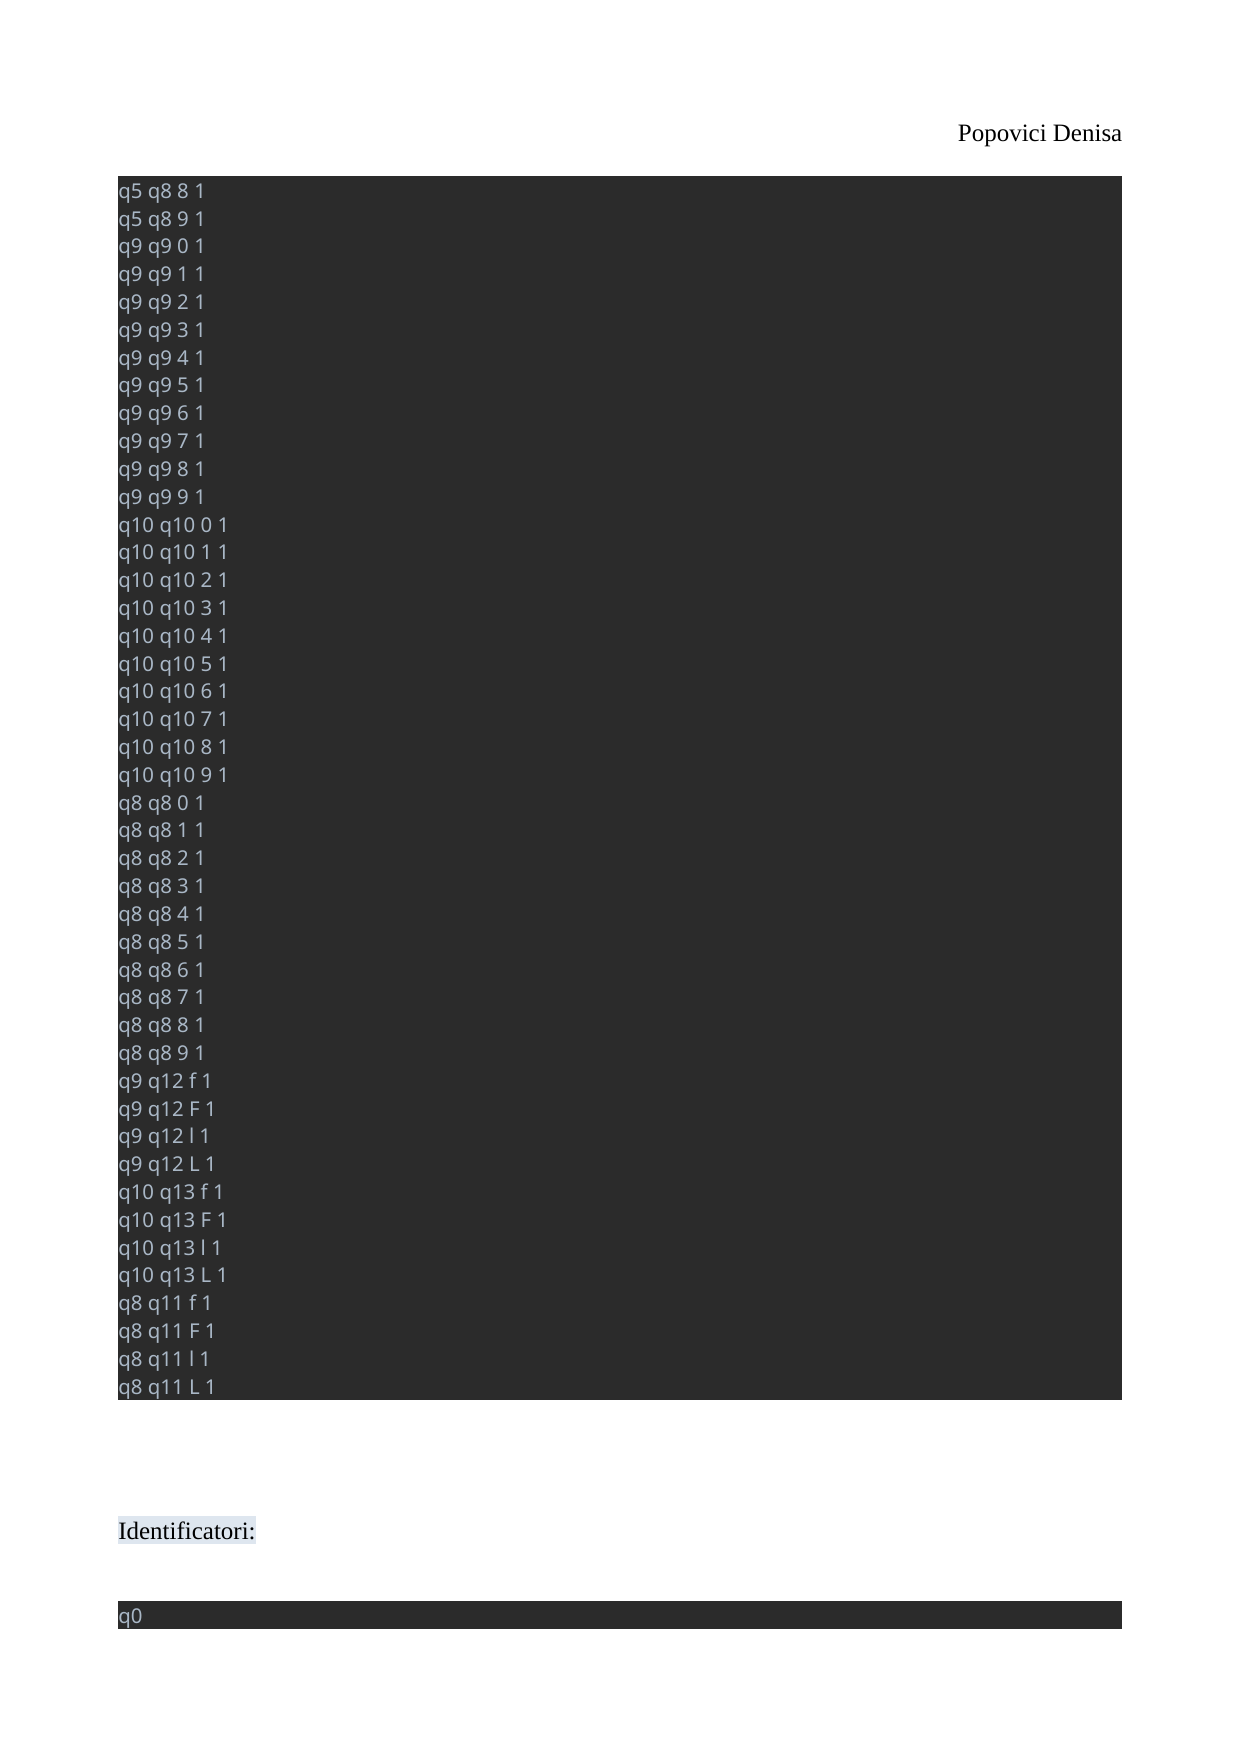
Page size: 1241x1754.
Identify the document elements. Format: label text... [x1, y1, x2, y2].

text q10 q10 8 1 [118, 733, 1122, 760]
text q8 q8 6 1 [118, 955, 1122, 983]
text q10 q10 3 1 [118, 593, 1122, 621]
text q8 q8 4 1 [118, 899, 1122, 927]
text q5 q8 8 1 [118, 176, 1122, 204]
text q9 q9 8 1 [118, 454, 1122, 482]
text q10 q10 4 1 [118, 621, 1122, 649]
text q8 q8 0 1 [118, 788, 1122, 816]
text q10 q10 0 1 [118, 510, 1122, 538]
text q10 q10 2 1 [118, 566, 1122, 593]
text q8 q11 F 1 [118, 1317, 1122, 1344]
text q9 q9 9 1 [118, 482, 1122, 510]
text q10 q13 L 1 [118, 1261, 1122, 1289]
text q0 [118, 1601, 1122, 1629]
text q8 q8 1 1 [118, 816, 1122, 844]
text q8 q8 2 1 [118, 844, 1122, 872]
text q8 q8 7 1 [118, 983, 1122, 1011]
text q10 q10 7 1 [118, 705, 1122, 733]
text q8 q11 f 1 [118, 1289, 1122, 1317]
text q9 q9 2 1 [118, 288, 1122, 315]
text q9 q9 5 1 [118, 371, 1122, 399]
text q10 q13 l 1 [118, 1233, 1122, 1261]
text q5 q8 9 1 [118, 204, 1122, 232]
text q8 q11 l 1 [118, 1344, 1122, 1372]
text q10 q10 5 1 [118, 649, 1122, 677]
text Identificatori: [118, 1516, 1122, 1544]
text q9 q12 l 1 [118, 1122, 1122, 1150]
text q9 q9 6 1 [118, 399, 1122, 427]
text q9 q9 4 1 [118, 343, 1122, 371]
text q9 q12 F 1 [118, 1094, 1122, 1122]
text q8 q8 5 1 [118, 927, 1122, 955]
text q9 q9 7 1 [118, 427, 1122, 454]
text q8 q11 L 1 [118, 1372, 1122, 1400]
text q8 q8 3 1 [118, 872, 1122, 899]
text q9 q9 3 1 [118, 315, 1122, 343]
text q8 q8 8 1 [118, 1011, 1122, 1038]
text q10 q10 6 1 [118, 677, 1122, 705]
text q8 q8 9 1 [118, 1038, 1122, 1066]
text q10 q13 f 1 [118, 1178, 1122, 1205]
text q9 q12 L 1 [118, 1150, 1122, 1178]
text q10 q13 F 1 [118, 1205, 1122, 1233]
text q9 q12 f 1 [118, 1066, 1122, 1094]
text q10 q10 9 1 [118, 760, 1122, 788]
text q9 q9 0 1 [118, 232, 1122, 260]
text q9 q9 1 1 [118, 260, 1122, 288]
text q10 q10 1 1 [118, 538, 1122, 566]
